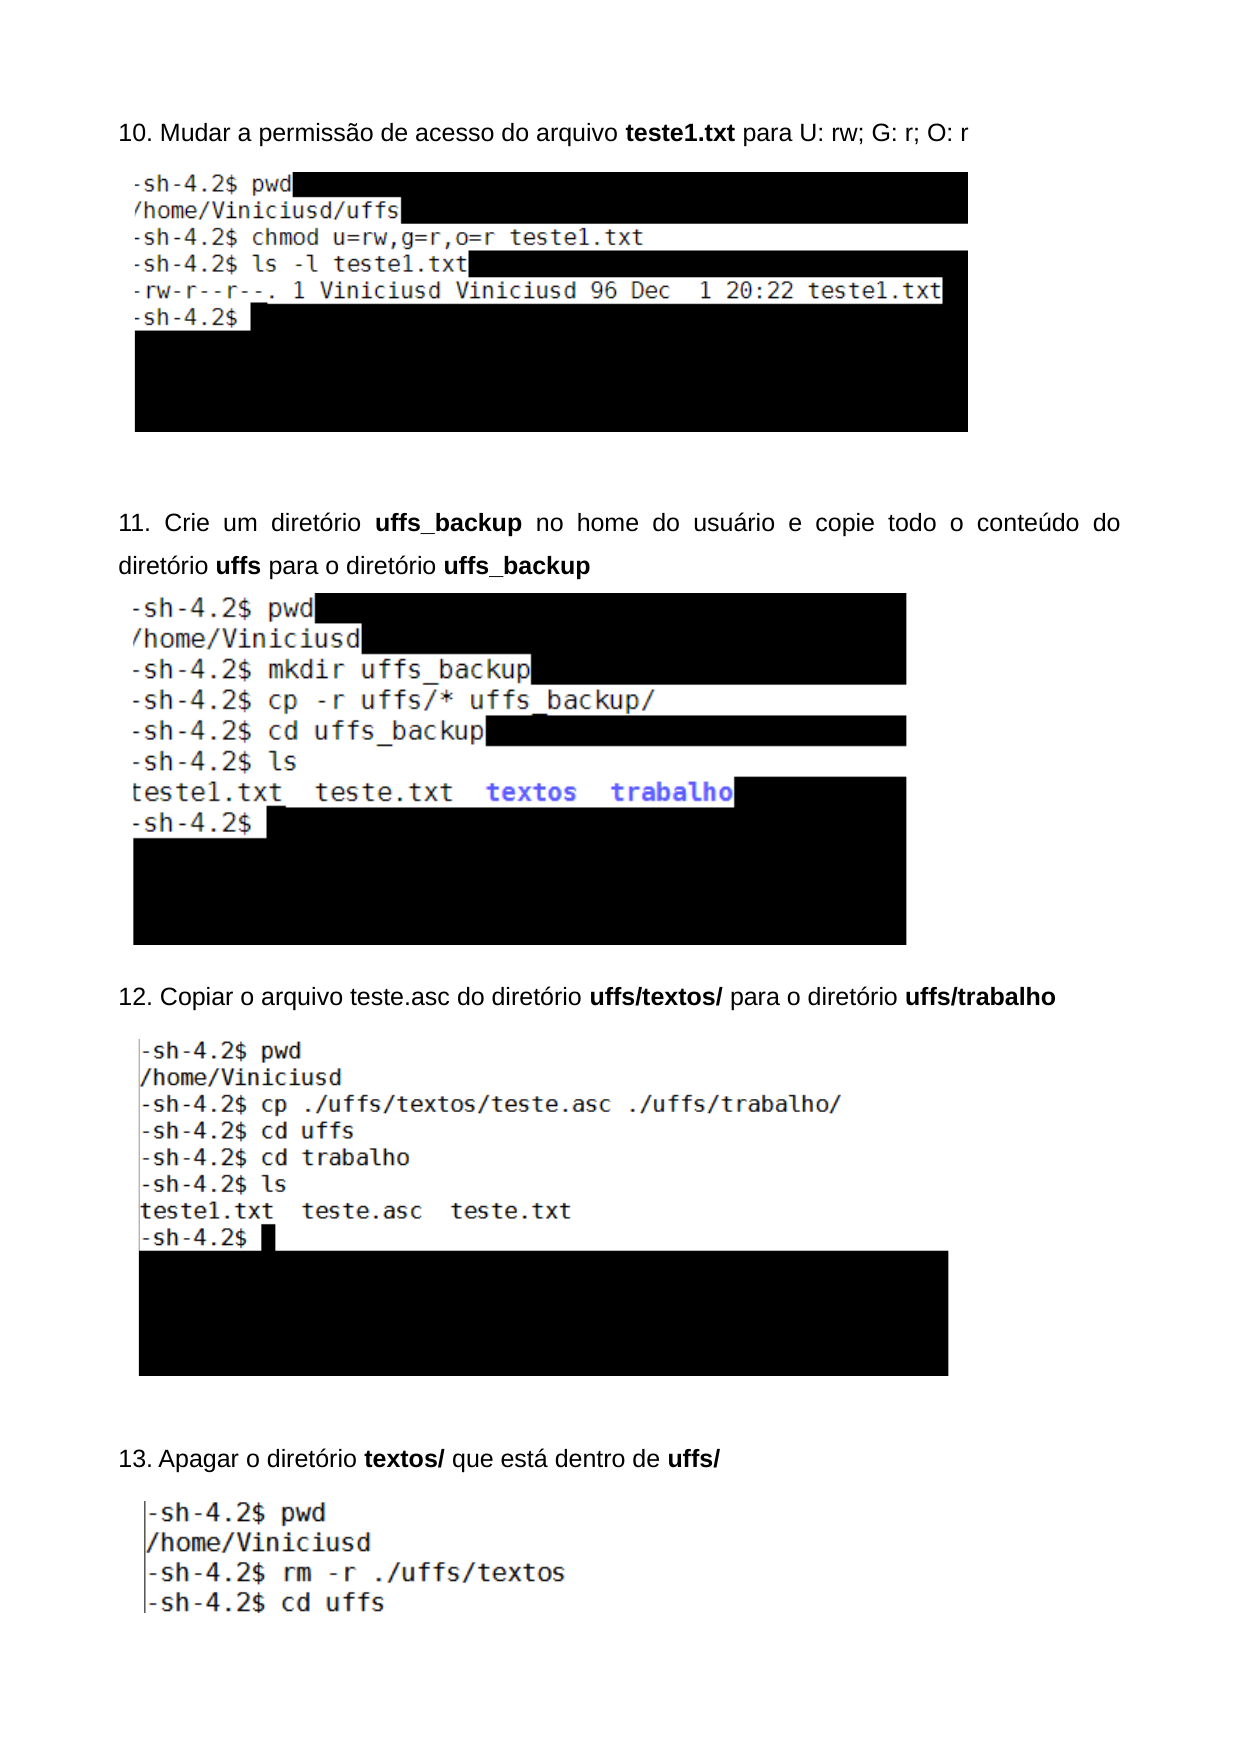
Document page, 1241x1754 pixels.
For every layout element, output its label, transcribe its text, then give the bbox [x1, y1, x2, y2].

text 11. Crie um diretório uffs_backup no home do usuário e copie todo o conteúdo do diretório uffs para o diretório uffs_backup [118, 507, 1122, 579]
picture [138, 1039, 949, 1376]
picture [133, 593, 907, 945]
picture [134, 172, 968, 432]
text 10. Mudar a permissão de acesso do arquivo teste1.txt para U: rw; G: r; O: r [118, 118, 1122, 147]
text 12. Copiar o arquivo teste.asc do diretório uffs/textos/ para o diretório uffs/trabalho [118, 982, 1122, 1011]
picture [144, 1501, 971, 1613]
text 13. Apagar o diretório textos/ que está dentro de uffs/ [118, 1443, 1122, 1472]
